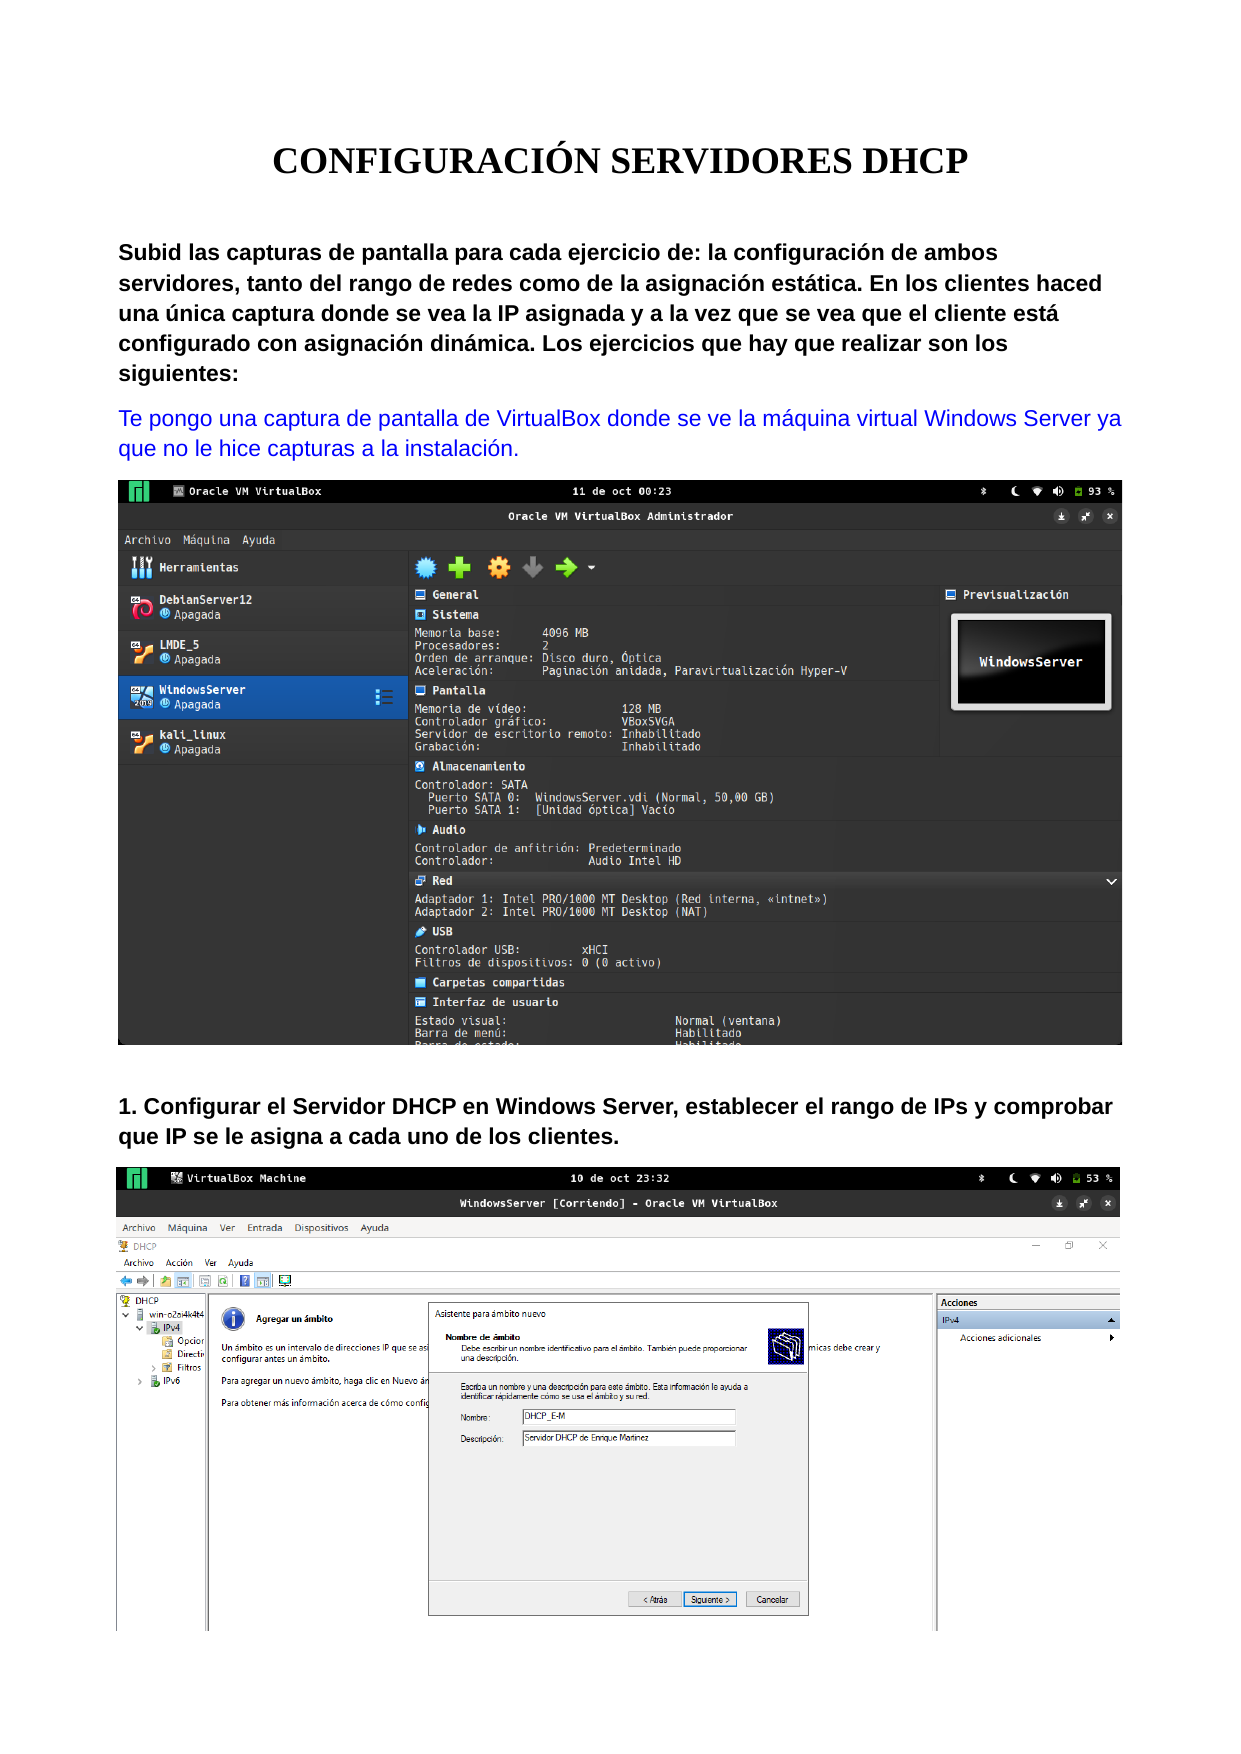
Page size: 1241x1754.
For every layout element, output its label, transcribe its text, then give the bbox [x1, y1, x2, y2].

text 1. Configurar el Servidor DHCP en Windows Server, establecer el rango de IPs y comprobar que IP se le asigna a cada uno de los clientes. [118, 1093, 1122, 1149]
picture [116, 1167, 1120, 1631]
subtitle CONFIGURACIÓN SERVIDORES DHCP [118, 139, 1122, 182]
text Te pongo una captura de pantalla de VirtualBox donde se ve la máquina virtual Windows Server ya que no le hice capturas a la instalación. [118, 405, 1122, 462]
picture [118, 480, 1123, 1045]
text Subid las capturas de pantalla para cada ejercicio de: la configuración de ambos servidores, tanto del rango de redes como de la asignación estática. En los clientes haced una única captura donde se vea la IP asignada y a la vez que se vea que el cliente está configurado con asignación dinámica. Los ejercicios que hay que realizar son los siguientes: [118, 239, 1122, 387]
